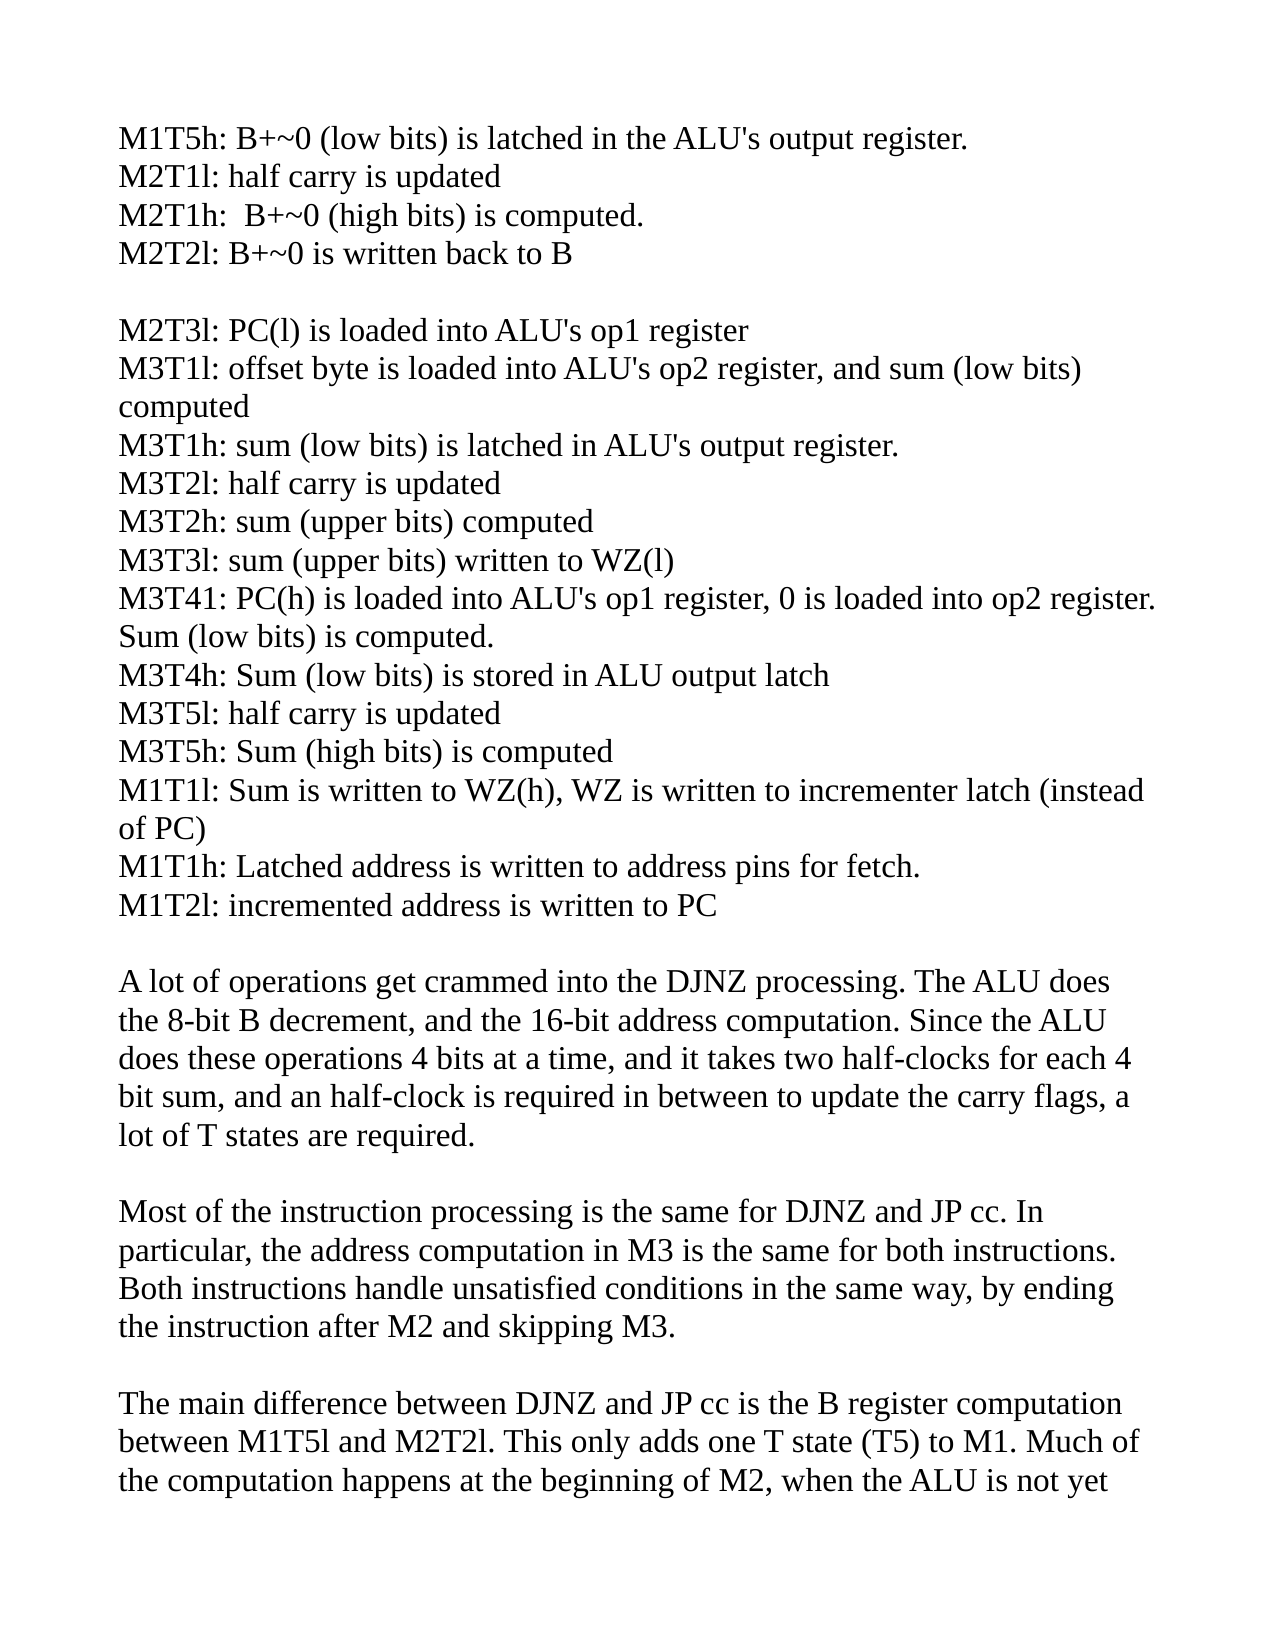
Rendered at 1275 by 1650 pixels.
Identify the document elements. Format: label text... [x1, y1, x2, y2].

text M2T1h: B+~0 (high bits) is computed. [118, 195, 1157, 233]
text M3T41: PC(h) is loaded into ALU's op1 register, 0 is loaded into op2 register. Sum (low bits) is computed. [118, 578, 1157, 655]
text M1T5h: B+~0 (low bits) is latched in the ALU's output register. [118, 118, 1157, 156]
text M3T1l: offset byte is loaded into ALU's op2 register, and sum (low bits) computed [118, 348, 1157, 425]
text The main difference between DJNZ and JP cc is the B register computation between M1T5l and M2T2l. This only adds one T state (T5) to M1. Much of the computation happens at the beginning of M2, when the ALU is not yet [118, 1383, 1157, 1498]
text M3T2l: half carry is updated [118, 463, 1157, 501]
text M1T1l: Sum is written to WZ(h), WZ is written to incrementer latch (instead of PC) [118, 770, 1157, 846]
text M2T1l: half carry is updated [118, 156, 1157, 195]
text M3T1h: sum (low bits) is latched in ALU's output register. [118, 425, 1157, 463]
text M3T5h: Sum (high bits) is computed [118, 731, 1157, 770]
text M3T3l: sum (upper bits) written to WZ(l) [118, 540, 1157, 578]
text Most of the instruction processing is the same for DJNZ and JP cc. In particular, the address computation in M3 is the same for both instructions. Both instructions handle unsatisfied conditions in the same way, by ending the instruction after M2 and skipping M3. [118, 1191, 1157, 1345]
text M1T1h: Latched address is written to address pins for fetch. [118, 846, 1157, 885]
text A lot of operations get crammed into the DJNZ processing. The ALU does the 8-bit B decrement, and the 16-bit address computation. Since the ALU does these operations 4 bits at a time, and it takes two half-clocks for each 4 bit sum, and an half-clock is required in between to update the carry flags, a lot of T states are required. [118, 961, 1157, 1153]
text M3T2h: sum (upper bits) computed [118, 501, 1157, 540]
text M3T4h: Sum (low bits) is stored in ALU output latch [118, 655, 1157, 693]
text M1T2l: incremented address is written to PC [118, 885, 1157, 923]
text M2T3l: PC(l) is loaded into ALU's op1 register [118, 310, 1157, 348]
text M3T5l: half carry is updated [118, 693, 1157, 731]
text M2T2l: B+~0 is written back to B [118, 233, 1157, 271]
